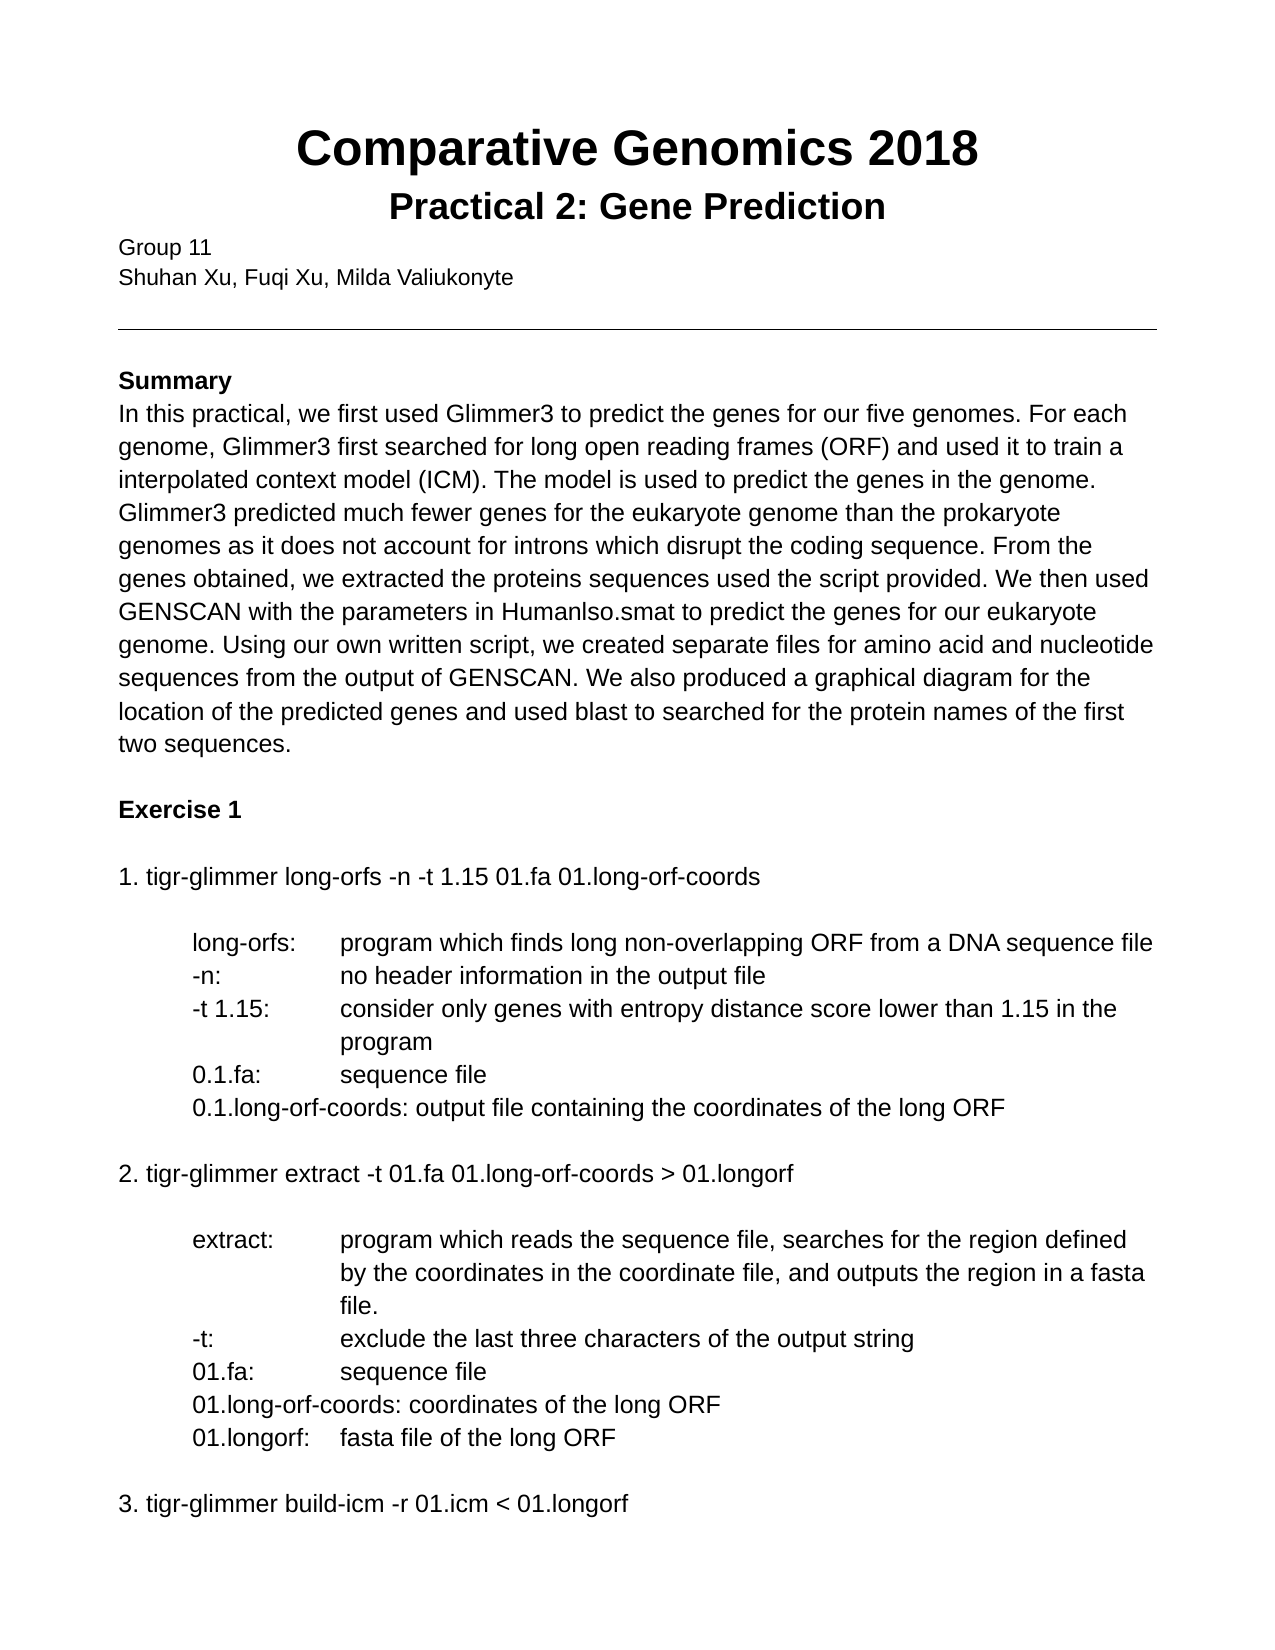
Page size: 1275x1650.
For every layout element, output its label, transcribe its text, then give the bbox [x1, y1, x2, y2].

text Exercise 1 [118, 796, 1157, 824]
text In this practical, we first used Glimmer3 to predict the genes for our five genomes. For each genome, Glimmer3 first searched for long open reading frames (ORF) and used it to train a interpolated context model (ICM). The model is used to predict the genes in the genome. Glimmer3 predicted much fewer genes for the eukaryote genome than the prokaryote genomes as it does not account for introns which disrupt the coding sequence. From the genes obtained, we extracted the proteins sequences used the script provided. We then used GENSCAN with the parameters in Humanlso.smat to predict the genes for our eukaryote genome. Using our own written script, we created separate files for amino acid and nucleotide sequences from the output of GENSCAN. We also produced a graphical diagram for the location of the predicted genes and used blast to searched for the protein names of the first two sequences. [118, 399, 1157, 758]
text 0.1.long-orf-coords: output file containing the coordinates of the long ORF [118, 1093, 1157, 1121]
text Summary [118, 366, 1157, 395]
text 01.fa: sequence file [118, 1357, 1157, 1386]
text 01.long-orf-coords: coordinates of the long ORF [118, 1390, 1157, 1419]
text 0.1.fa: sequence file [118, 1060, 1157, 1088]
text Shuhan Xu, Fuqi Xu, Milda Valiukonyte [118, 264, 1157, 290]
text 1. tigr-glimmer long-orfs -n -t 1.15 01.fa 01.long-orf-coords [118, 862, 1157, 890]
text Group 11 [118, 234, 1157, 260]
text Practical 2: Gene Prediction [118, 184, 1157, 227]
text Comparative Genomics 2018 [118, 118, 1157, 176]
text long-orfs: program which finds long non-overlapping ORF from a DNA sequence file [118, 928, 1157, 956]
text 2. tigr-glimmer extract -t 01.fa 01.long-orf-coords > 01.longorf [118, 1159, 1157, 1187]
text -t 1.15: consider only genes with entropy distance score lower than 1.15 in the program [118, 994, 1157, 1055]
text 01.longorf: fasta file of the long ORF [118, 1423, 1157, 1452]
text extract: program which reads the sequence file, searches for the region defined by the coordinates in the coordinate file, and outputs the region in a fasta file. [118, 1225, 1157, 1319]
text -t: exclude the last three characters of the output string [118, 1324, 1157, 1353]
text 3. tigr-glimmer build-icm -r 01.icm < 01.longorf [118, 1489, 1157, 1518]
text -n: no header information in the output file [118, 961, 1157, 989]
